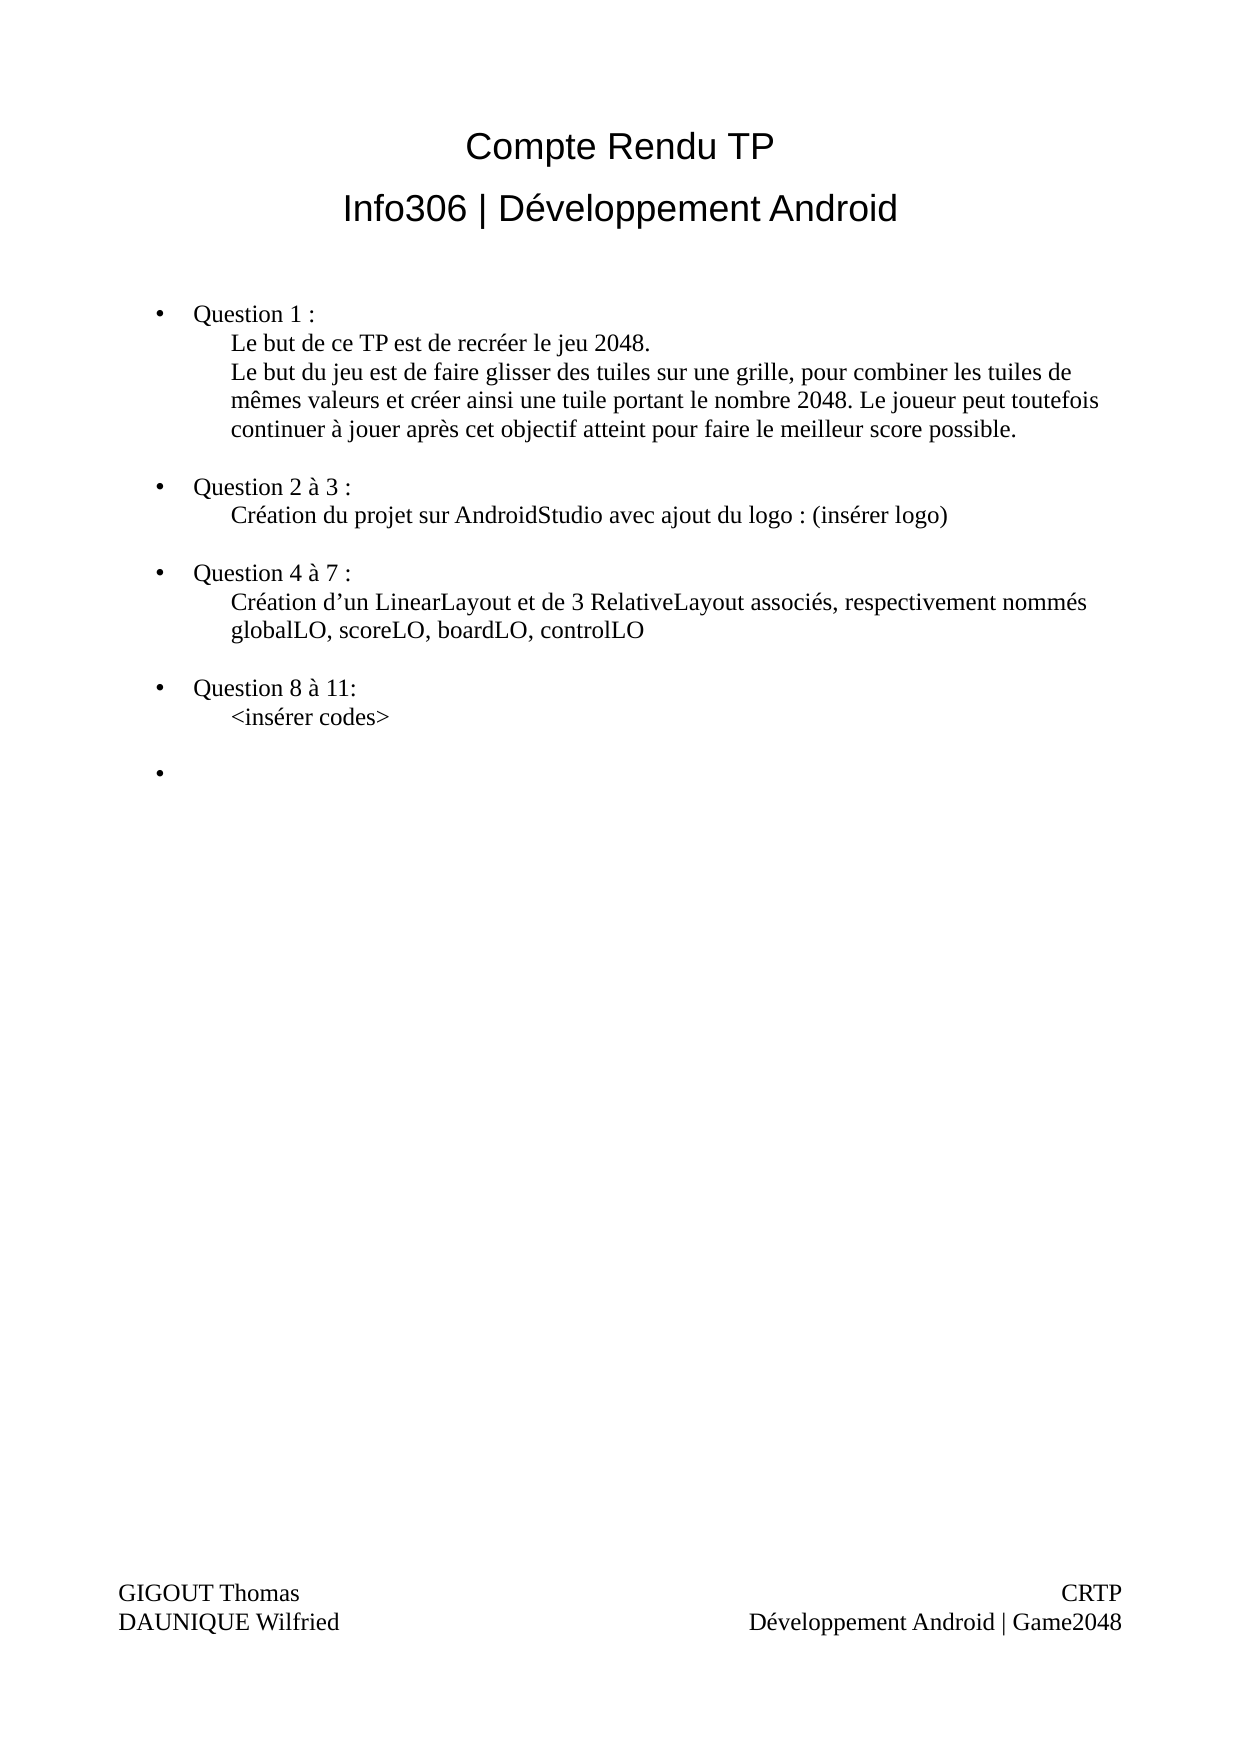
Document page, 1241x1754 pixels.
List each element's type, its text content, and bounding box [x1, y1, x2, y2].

subtitle ­Compte Rendu TP [118, 124, 1122, 167]
list <insérer codes> [193, 702, 1122, 731]
list Création du projet sur AndroidStudio avec ajout du logo : (insérer logo) [193, 501, 1122, 529]
list Question 1 : [156, 299, 1122, 328]
list Question 8 à 11: [156, 673, 1122, 702]
list Le but de ce TP est de recréer le jeu 2048. [193, 328, 1122, 357]
list Création d’un LinearLayout et de 3 RelativeLayout associés, respectivement nommés globalLO, scoreLO, boardLO, controlLO [193, 587, 1122, 644]
list Question 4 à 7 : [156, 558, 1122, 587]
subtitle Info306 | Développement Android [118, 186, 1122, 229]
list Le but du jeu est de faire glisser des tuiles sur une grille, pour combiner les tuiles de mêmes valeurs et créer ainsi une tuile portant le nombre 2048. Le joueur peut toutefois continuer à jouer après cet objectif atteint pour faire le meilleur score possible. [193, 357, 1122, 443]
list Question 2 à 3 : [156, 472, 1122, 501]
